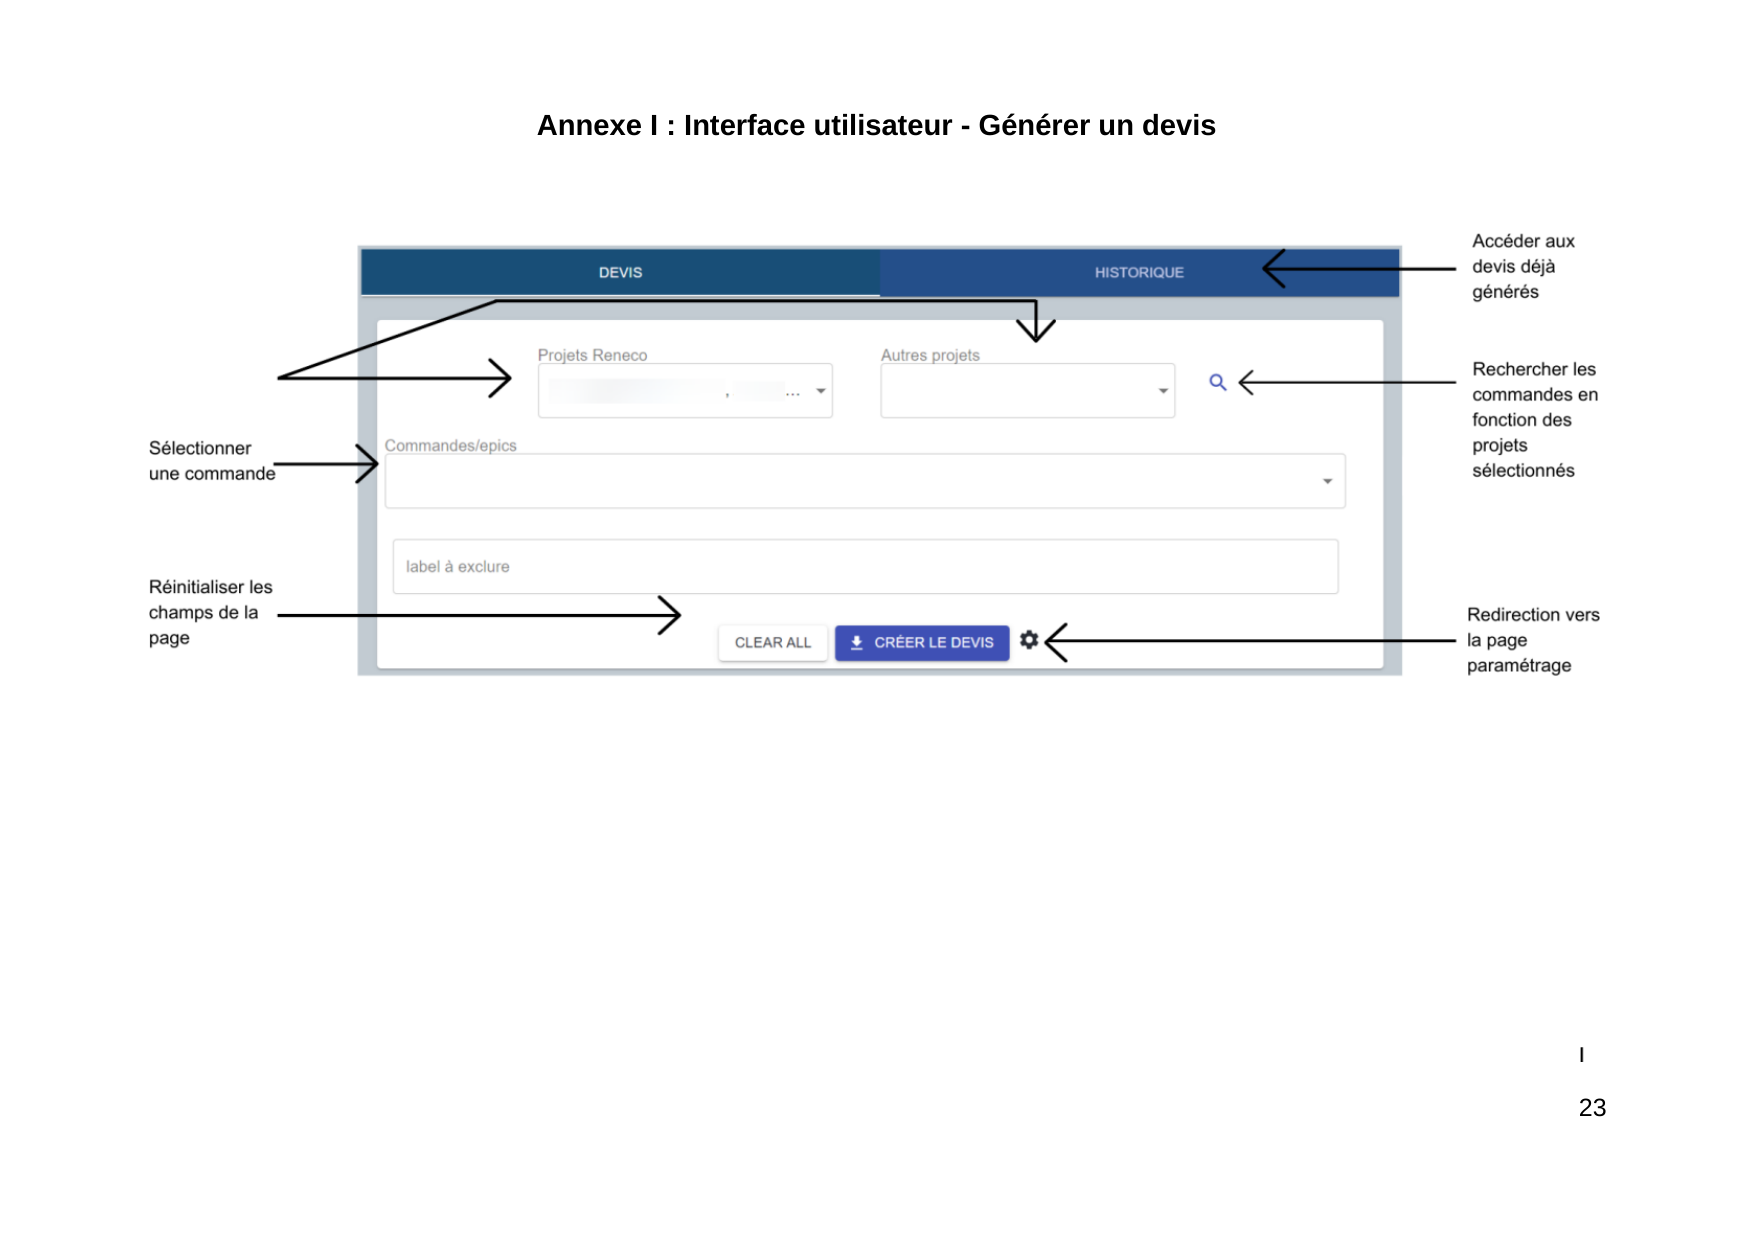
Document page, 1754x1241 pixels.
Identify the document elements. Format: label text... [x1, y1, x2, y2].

text Annexe I : Interface utilisateur - Générer un devis [148, 108, 1606, 141]
